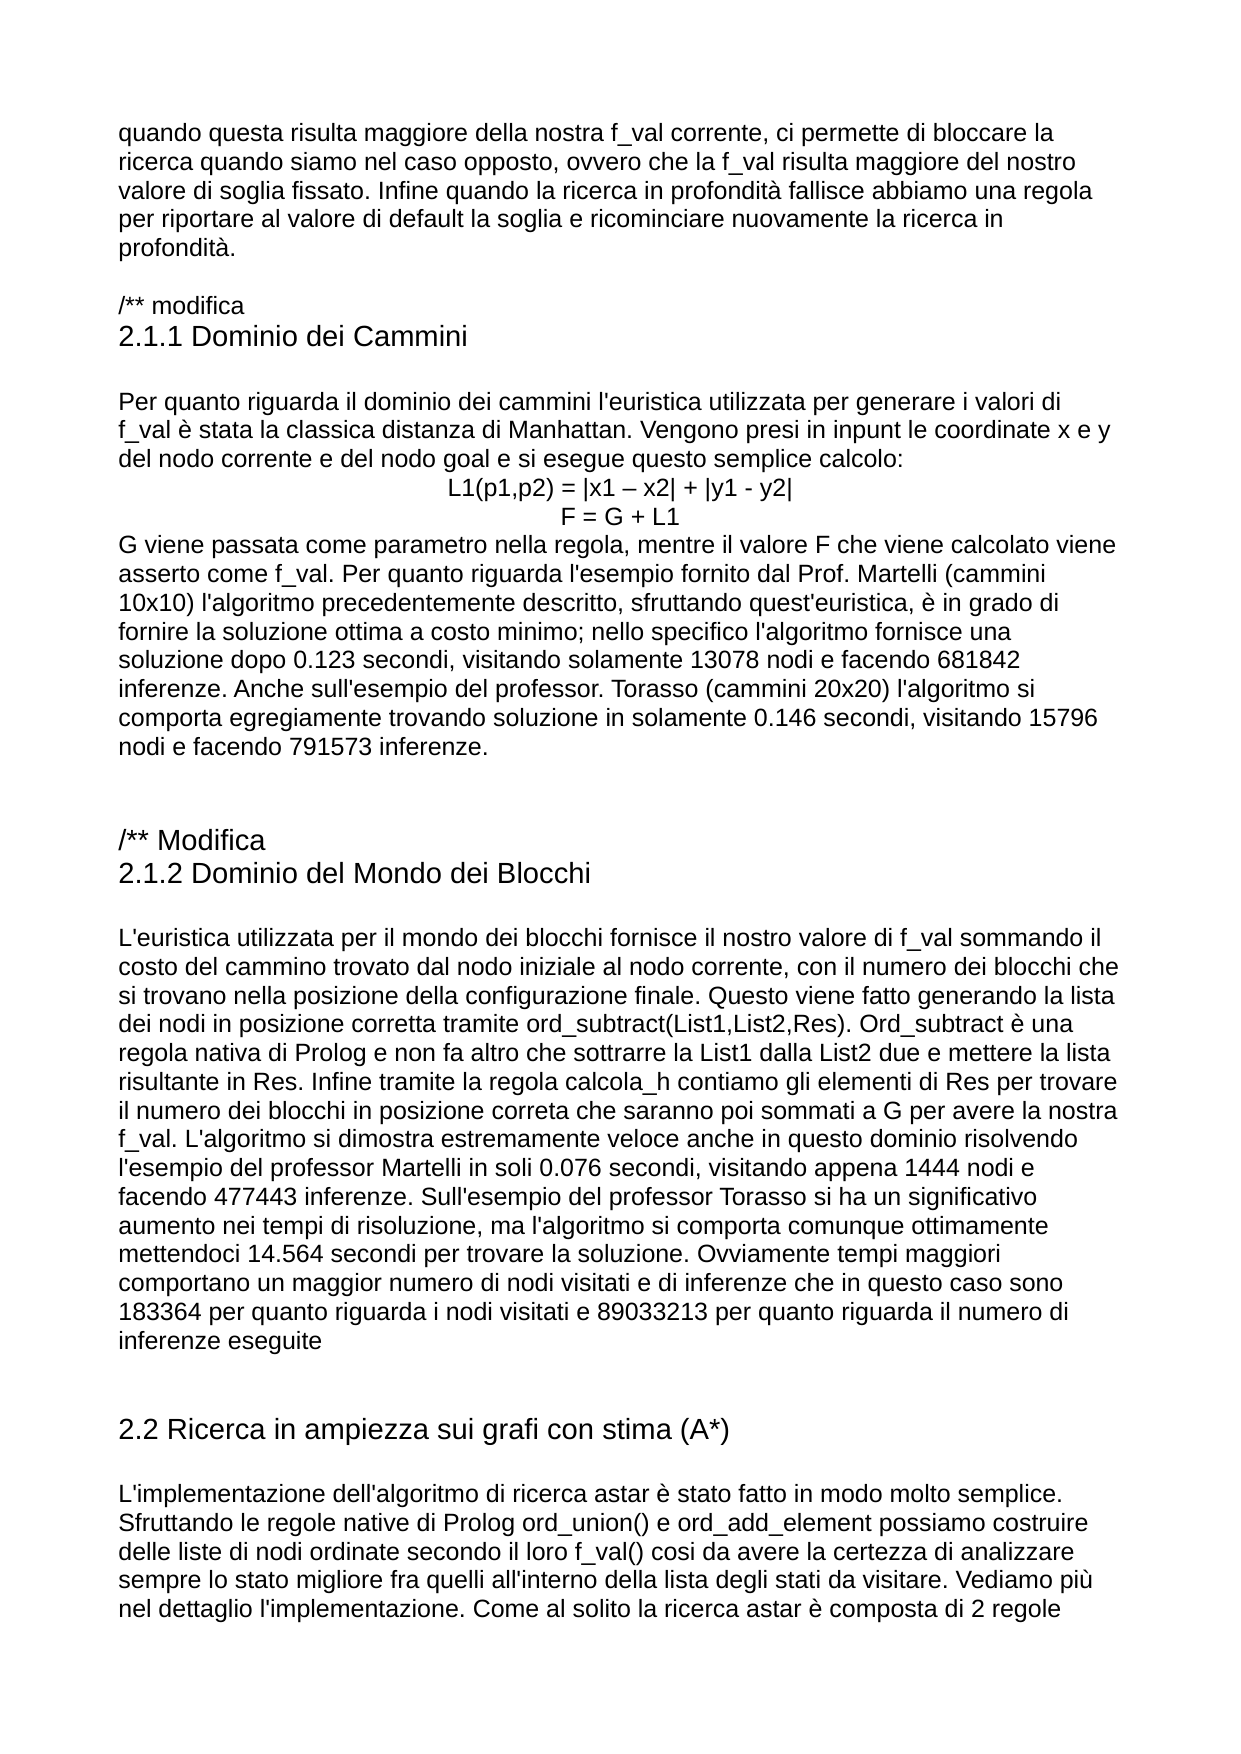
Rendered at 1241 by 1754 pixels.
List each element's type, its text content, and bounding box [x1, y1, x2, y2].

text F = G + L1 [118, 501, 1122, 530]
text G viene passata come parametro nella regola, mentre il valore F che viene calcolato viene asserto come f_val. Per quanto riguarda l'esempio fornito dal Prof. Martelli (cammini 10x10) l'algoritmo precedentemente descritto, sfruttando quest'euristica, è in grado di fornire la soluzione ottima a costo minimo; nello specifico l'algoritmo fornisce una soluzione dopo 0.123 secondi, visitando solamente 13078 nodi e facendo 681842 inferenze. Anche sull'esempio del professor. Torasso (cammini 20x20) l'algoritmo si comporta egregiamente trovando soluzione in solamente 0.146 secondi, visitando 15796 nodi e facendo 791573 inferenze. [118, 530, 1122, 760]
text L1(p1,p2) = |x1 – x2| + |y1 - y2| [118, 473, 1122, 501]
text 2.1.1 Dominio dei Cammini [118, 319, 1122, 353]
text 2.1.2 Dominio del Mondo dei Blocchi [118, 856, 1122, 889]
text 2.2 Ricerca in ampiezza sui grafi con stima (A*) [118, 1412, 1122, 1445]
text L'implementazione dell'algoritmo di ricerca astar è stato fatto in modo molto semplice. Sfruttando le regole native di Prolog ord_union() e ord_add_element possiamo costruire delle liste di nodi ordinate secondo il loro f_val() cosi da avere la certezza di analizzare sempre lo stato migliore fra quelli all'interno della lista degli stati da visitare. Vediamo più nel dettaglio l'implementazione. Come al solito la ricerca astar è composta di 2 regole [118, 1479, 1122, 1623]
text quando questa risulta maggiore della nostra f_val corrente, ci permette di bloccare la ricerca quando siamo nel caso opposto, ovvero che la f_val risulta maggiore del nostro valore di soglia fissato. Infine quando la ricerca in profondità fallisce abbiamo una regola per riportare al valore di default la soglia e ricominciare nuovamente la ricerca in profondità. [118, 118, 1122, 262]
text Per quanto riguarda il dominio dei cammini l'euristica utilizzata per generare i valori di f_val è stata la classica distanza di Manhattan. Vengono presi in inpunt le coordinate x e y del nodo corrente e del nodo goal e si esegue questo semplice calcolo: [118, 386, 1122, 473]
text L'euristica utilizzata per il mondo dei blocchi fornisce il nostro valore di f_val sommando il costo del cammino trovato dal nodo iniziale al nodo corrente, con il numero dei blocchi che si trovano nella posizione della configurazione finale. Questo viene fatto generando la lista dei nodi in posizione corretta tramite ord_subtract(List1,List2,Res). Ord_subtract è una regola nativa di Prolog e non fa altro che sottrarre la List1 dalla List2 due e mettere la lista risultante in Res. Infine tramite la regola calcola_h contiamo gli elementi di Res per trovare il numero dei blocchi in posizione correta che saranno poi sommati a G per avere la nostra f_val. L'algoritmo si dimostra estremamente veloce anche in questo dominio risolvendo l'esempio del professor Martelli in soli 0.076 secondi, visitando appena 1444 nodi e facendo 477443 inferenze. Sull'esempio del professor Torasso si ha un significativo aumento nei tempi di risoluzione, ma l'algoritmo si comporta comunque ottimamente mettendoci 14.564 secondi per trovare la soluzione. Ovviamente tempi maggiori comportano un maggior numero di nodi visitati e di inferenze che in questo caso sono 183364 per quanto riguarda i nodi visitati e 89033213 per quanto riguarda il numero di inferenze eseguite [118, 923, 1122, 1354]
text /** modifica [118, 291, 1122, 319]
text /** Modifica [118, 822, 1122, 856]
